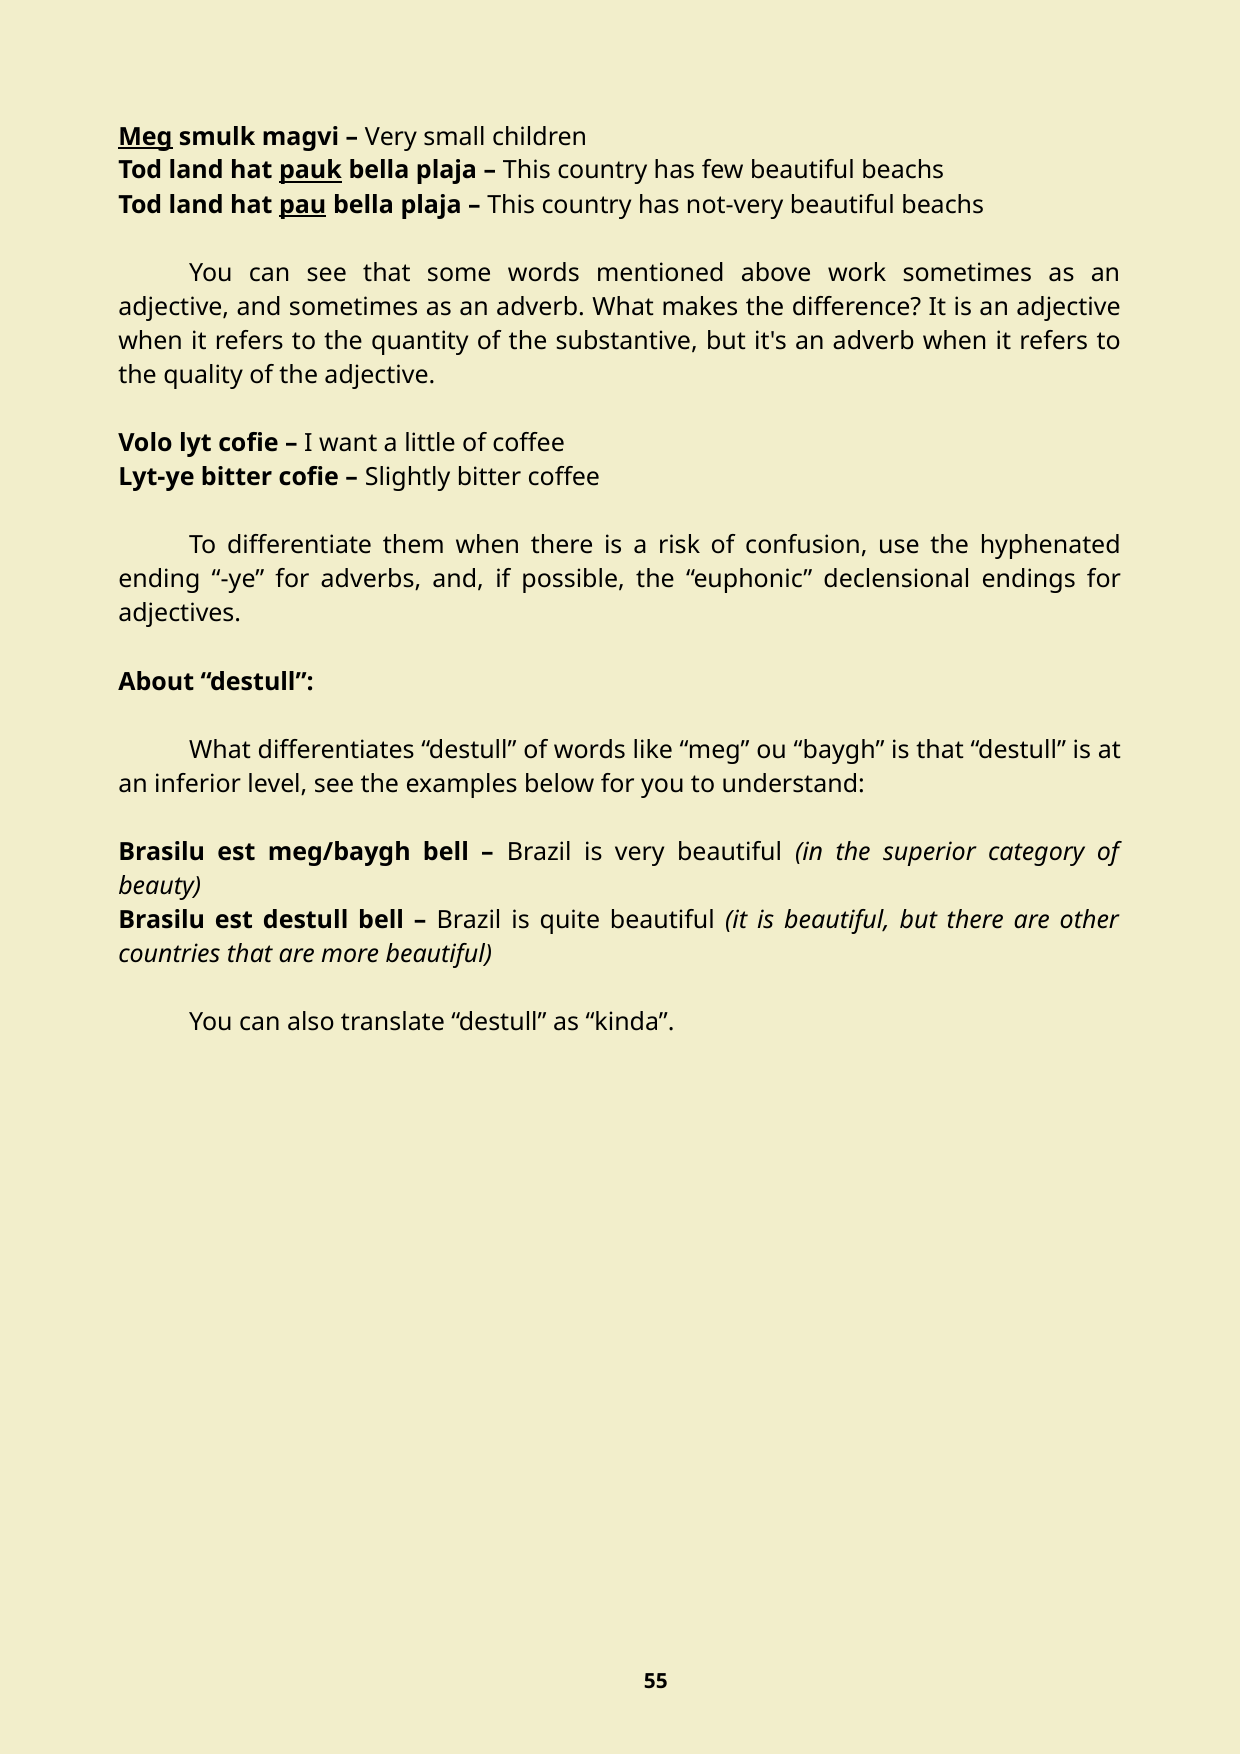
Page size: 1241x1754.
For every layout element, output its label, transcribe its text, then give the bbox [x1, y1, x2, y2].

text Tod land hat pau bella plaja – This country has not-very beautiful beachs [118, 186, 1122, 220]
text Brasilu est destull bell – Brazil is quite beautiful (it is beautiful, but there are other countries that are more beautiful) [118, 902, 1122, 970]
text To differentiate them when there is a risk of confusion, use the hyphenated ending “-ye” for adverbs, and, if possible, the “euphonic” declensional endings for adjectives. [118, 527, 1122, 629]
text Volo lyt cofie – I want a little of coffee [118, 425, 1122, 459]
text Lyt-ye bitter cofie – Slightly bitter coffee [118, 459, 1122, 493]
text Tod land hat pauk bella plaja – This country has few beautiful beachs [118, 152, 1122, 186]
text You can also translate “destull” as “kinda”. [118, 1004, 1122, 1038]
text What differentiates “destull” of words like “meg” ou “baygh” is that “destull” is at an inferior level, see the examples below for you to understand: [118, 731, 1122, 799]
text You can see that some words mentioned above work sometimes as an adjective, and sometimes as an adverb. What makes the difference? It is an adjective when it refers to the quantity of the substantive, but it's an adverb when it refers to the quality of the adjective. [118, 254, 1122, 391]
text About “destull”: [118, 663, 1122, 697]
text Brasilu est meg/baygh bell – Brazil is very beautiful (in the superior category of beauty) [118, 833, 1122, 902]
text Meg smulk magvi – Very small children [118, 118, 1122, 152]
